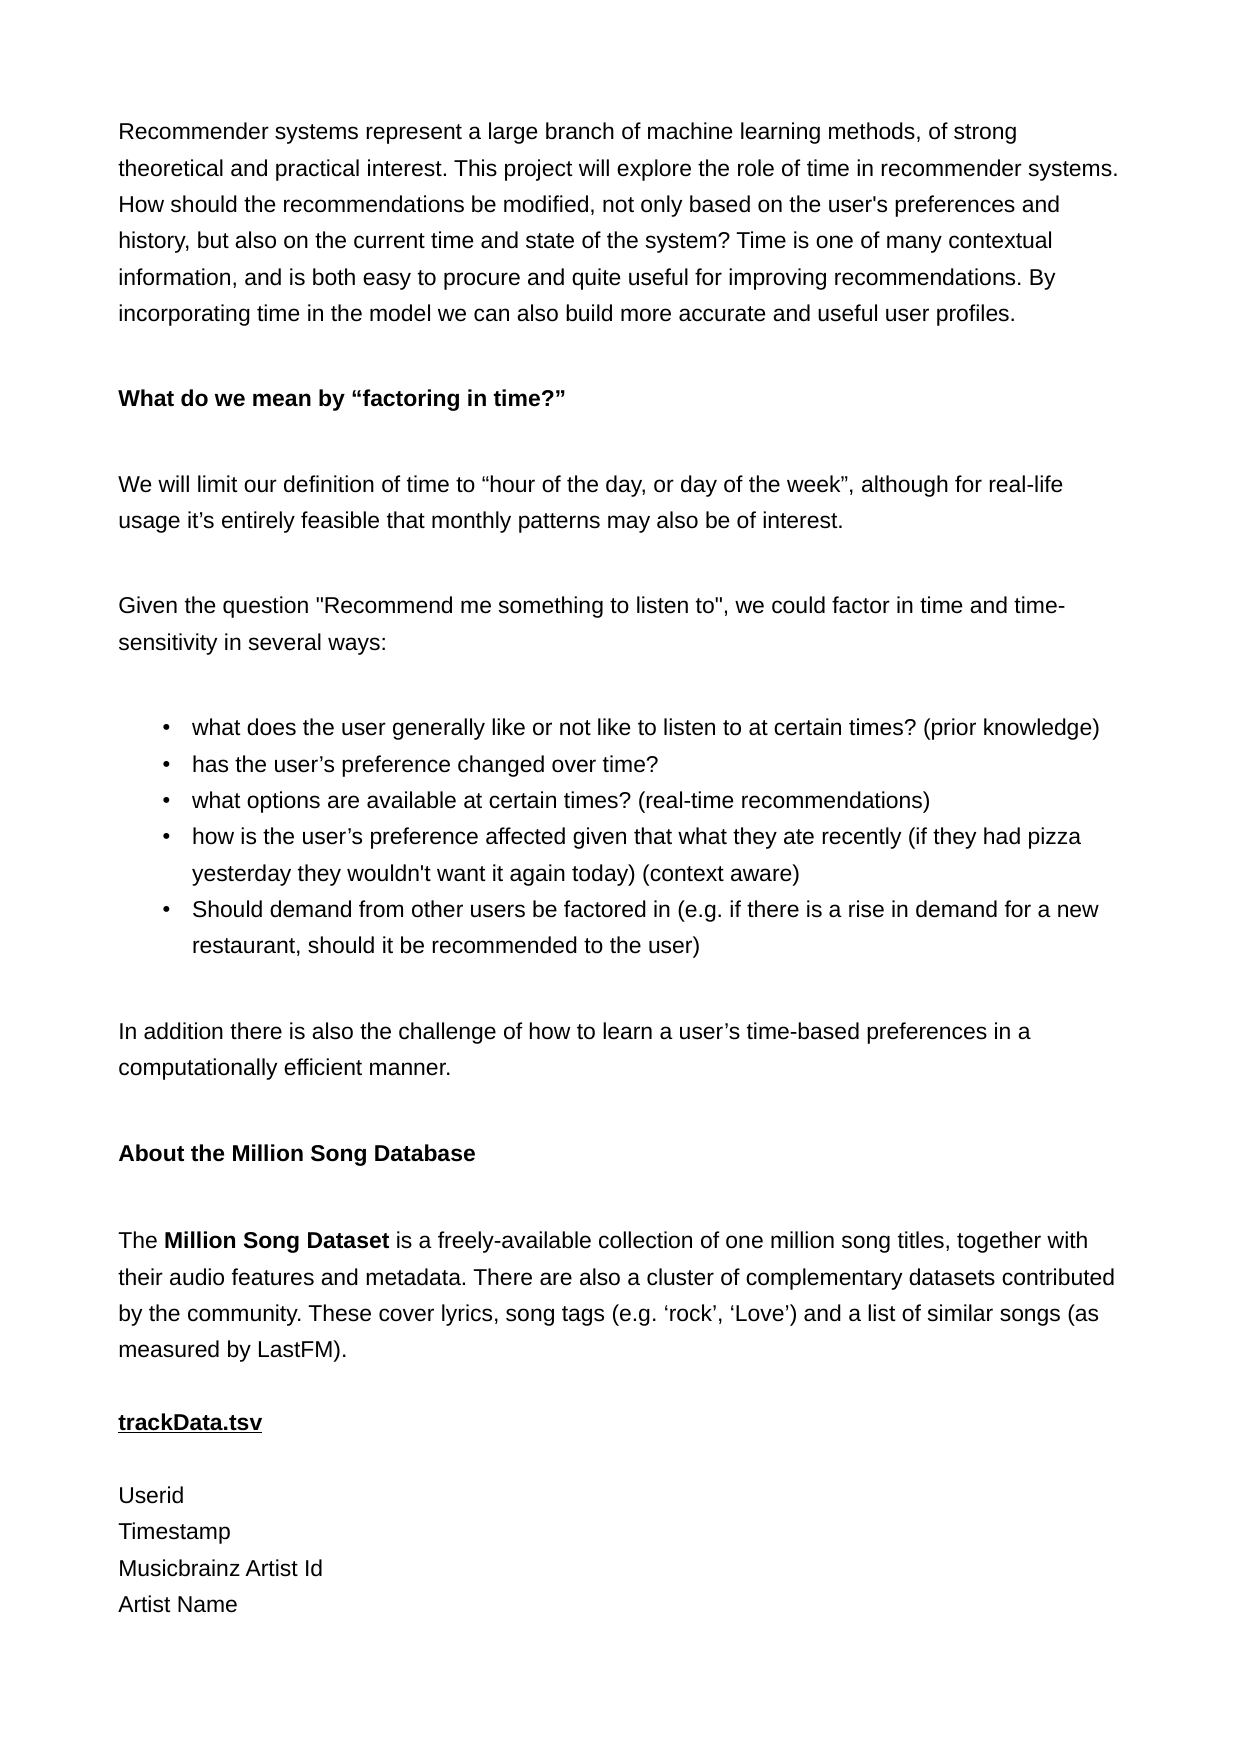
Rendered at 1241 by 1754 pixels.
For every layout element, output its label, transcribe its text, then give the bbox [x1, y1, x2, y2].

text About the Million Song Database [118, 1139, 1122, 1166]
text Timestamp [118, 1518, 1122, 1544]
text Artist Name [118, 1591, 1122, 1617]
text The Million Song Dataset is a freely-available collection of one million song titles, together with their audio features and metadata. There are also a cluster of complementary datasets contributed by the community. These cover lyrics, song tags (e.g. ‘rock’, ‘Love’) and a list of similar songs (as measured by LastFM). [118, 1225, 1122, 1363]
list how is the user’s preference affected given that what they ate recently (if they had pizza yesterday they wouldn't want it again today) (context aware) [162, 823, 1122, 886]
text trackData.tsv [118, 1409, 1122, 1436]
text Userid [118, 1482, 1122, 1508]
text Musicbrainz Artist Id [118, 1554, 1122, 1581]
text Given the question "Recommend me something to listen to", we could factor in time and time-sensitivity in several ways: [118, 592, 1122, 655]
text We will limit our definition of time to “hour of the day, or day of the week”, although for real-life usage it’s entirely feasible that monthly patterns may also be of interest. [118, 471, 1122, 533]
text Recommender systems represent a large branch of machine learning methods, of strong theoretical and practical interest. This project will explore the role of time in recommender systems. How should the recommendations be modified, not only based on the user's preferences and history, but also on the current time and state of the system? Time is one of many contextual information, and is both easy to procure and quite useful for improving recommendations. By incorporating time in the model we can also build more accurate and useful user profiles. [118, 118, 1122, 326]
list what options are available at certain times? (real-time recommendations) [162, 787, 1122, 813]
text What do we mean by “factoring in time?” [118, 385, 1122, 412]
list Should demand from other users be factored in (e.g. if there is a rise in demand for a new restaurant, should it be recommended to the user) [162, 896, 1122, 959]
text In addition there is also the challenge of how to learn a user’s time-based preferences in a computationally efficient manner. [118, 1018, 1122, 1081]
list what does the user generally like or not like to listen to at certain times? (prior knowledge) [162, 714, 1122, 741]
list has the user’s preference changed over time? [162, 751, 1122, 777]
